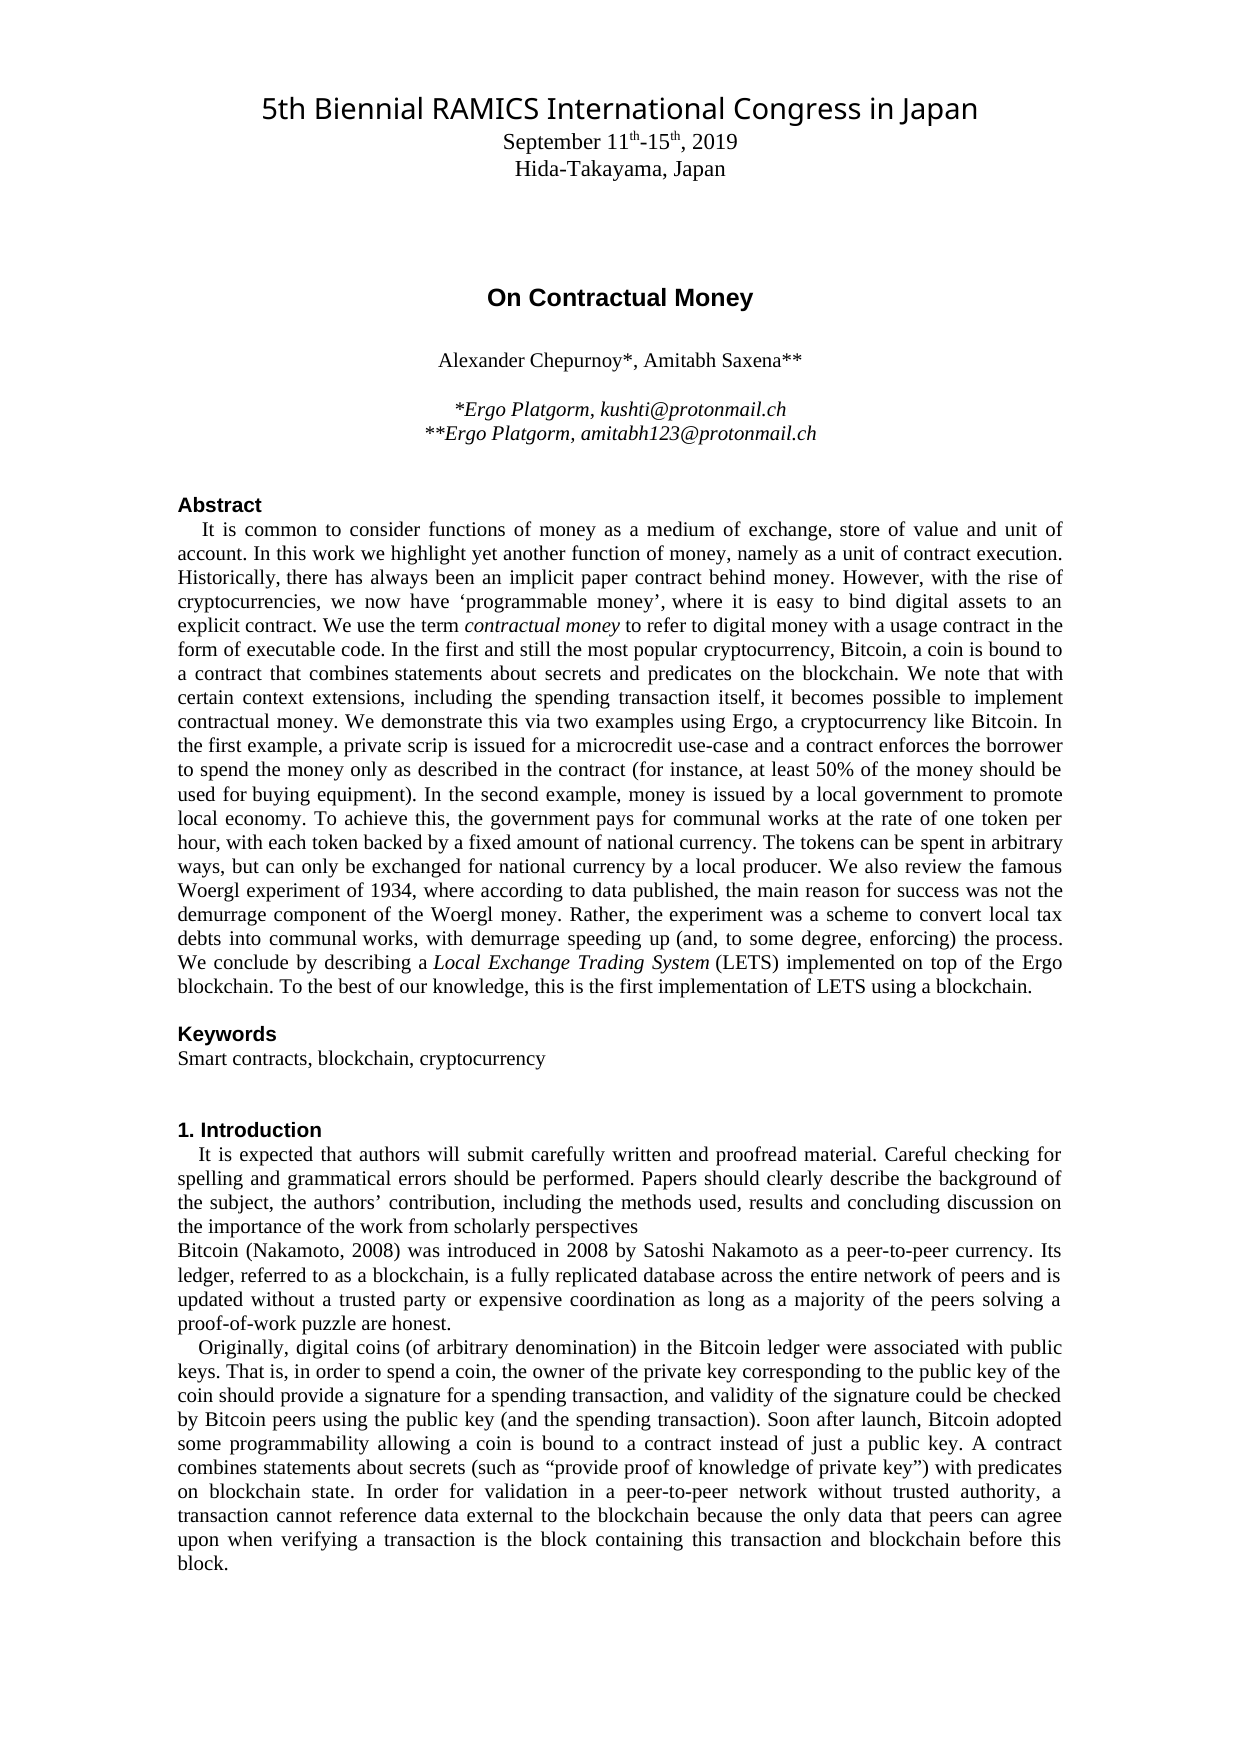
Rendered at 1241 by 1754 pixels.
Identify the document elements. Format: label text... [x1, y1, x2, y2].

text Originally, digital coins (of arbitrary denomination) in the Bitcoin ledger were associated with public keys. That is, in order to spend a coin, the owner of the private key corresponding to the public key of the coin should provide a signature for a spending transaction, and validity of the signature could be checked by Bitcoin peers using the public key (and the spending transaction). Soon after launch, Bitcoin adopted some programmability allowing a coin is bound to a contract instead of just a public key. A contract combines statements about secrets (such as “provide proof of knowledge of private key”) with predicates on blockchain state. In order for validation in a peer-to-peer network without trusted authority, a transaction cannot reference data external to the blockchain because the only data that peers can agree upon when verifying a transaction is the block containing this transaction and blockchain before this block. [177, 1335, 1063, 1575]
text It is common to consider functions of money as a medium of exchange, store of value and unit of account. In this work we highlight yet another function of money, namely as a unit of contract execution. Historically, there has always been an implicit paper contract behind money. However, with the rise of cryptocurrencies, we now have ‘programmable money’, where it is easy to bind digital assets to an explicit contract. We use the term contractual money to refer to digital money with a usage contract in the form of executable code. In the first and still the most popular cryptocurrency, Bitcoin, a coin is bound to a contract that combines statements about secrets and predicates on the blockchain. We note that with certain context extensions, including the spending transaction itself, it becomes possible to implement contractual money. We demonstrate this via two examples using Ergo, a cryptocurrency like Bitcoin. In the first example, a private scrip is issued for a microcredit use-case and a contract enforces the borrower to spend the money only as described in the contract (for instance, at least 50% of the money should be used for buying equipment). In the second example, money is issued by a local government to promote local economy. To achieve this, the government pays for communal works at the rate of one token per hour, with each token backed by a fixed amount of national currency. The tokens can be spent in arbitrary ways, but can only be exchanged for national currency by a local producer. We also review the famous Woergl experiment of 1934, where according to data published, the main reason for success was not the demurrage component of the Woergl money. Rather, the experiment was a scheme to convert local tax debts into communal works, with demurrage speeding up (and, to some degree, enforcing) the process. We conclude by describing a Local Exchange Trading System (LETS) implemented on top of the Ergo blockchain. To the best of our knowledge, this is the first implementation of LETS using a blockchain. [177, 517, 1063, 998]
subtitle Abstract [177, 493, 1063, 517]
text *Ergo Platgorm, kushti@protonmail.ch [177, 397, 1063, 421]
text **Ergo Platgorm, amitabh123@protonmail.ch [177, 421, 1063, 445]
subtitle 1. Introduction [177, 1118, 1063, 1142]
text Alexander Chepurnoy*, Amitabh Saxena** [177, 348, 1063, 372]
text Smart contracts, blockchain, cryptocurrency [177, 1046, 1063, 1070]
text It is expected that authors will submit carefully written and proofread material. Careful checking for spelling and grammatical errors should be performed. Papers should clearly describe the background of the subject, the authors’ contribution, including the methods used, results and concluding discussion on the importance of the work from scholarly perspectives [177, 1142, 1063, 1238]
text Bitcoin (Nakamoto, 2008) was introduced in 2008 by Satoshi Nakamoto as a peer-to-peer currency. Its ledger, referred to as a blockchain, is a fully replicated database across the entire network of peers and is updated without a trusted party or expensive coordination as long as a majority of the peers solving a proof-of-work puzzle are honest. [177, 1238, 1063, 1335]
subtitle Keywords [177, 1022, 1063, 1046]
title On Contractual Money [177, 283, 1063, 312]
